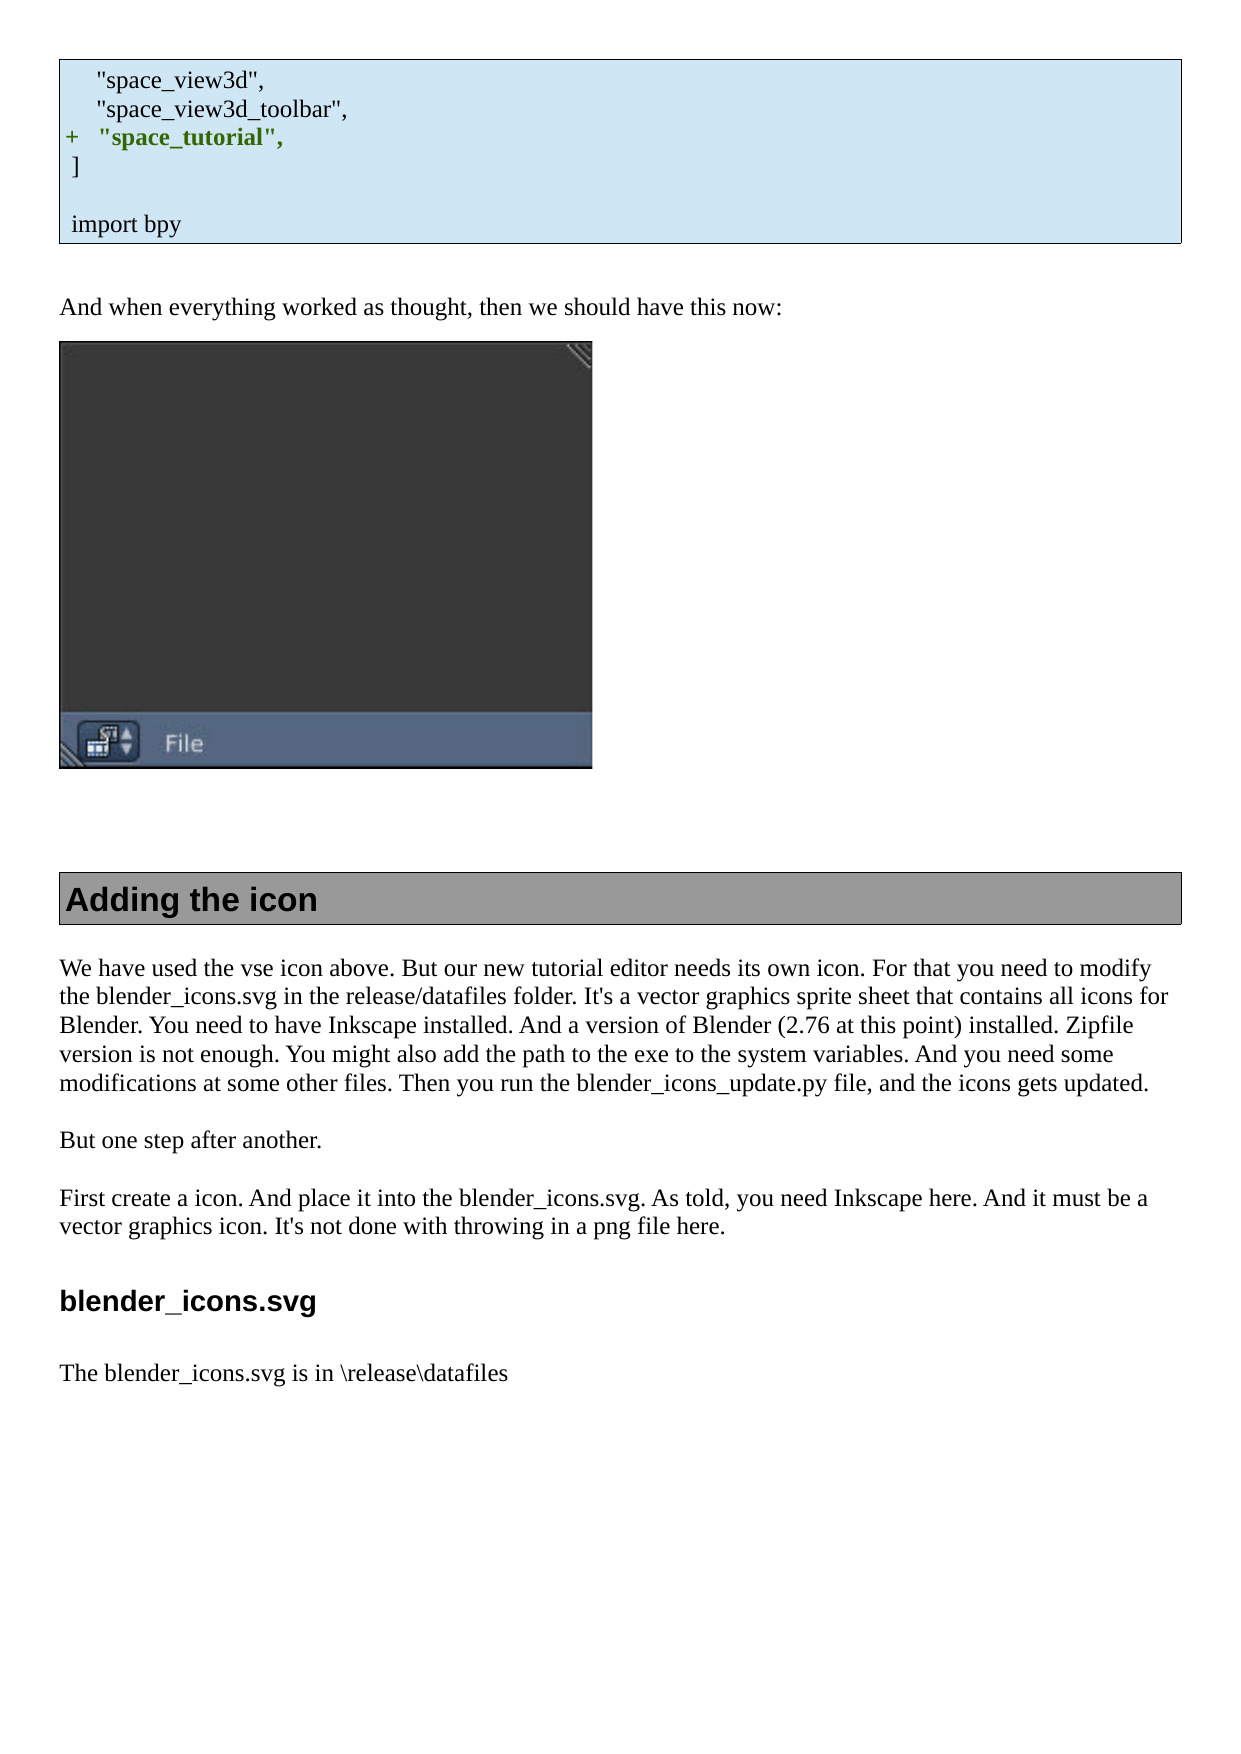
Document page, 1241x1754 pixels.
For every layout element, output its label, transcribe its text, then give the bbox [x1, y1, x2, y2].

picture [59, 341, 593, 769]
subtitle blender_icons.svg [59, 1283, 1181, 1317]
text But one step after another. [59, 1125, 1181, 1154]
text First create a icon. And place it into the blender_icons.svg. As told, you need Inkscape here. And it must be a vector graphics icon. It's not done with throwing in a png file here. [59, 1183, 1181, 1240]
table_header Adding the icon [60, 873, 1181, 924]
text The blender_icons.svg is in \release\datafiles [59, 1358, 1181, 1387]
text And when everything worked as thought, then we should have this now: [59, 292, 1181, 321]
table_header "space_view3d", "space_view3d_toolbar", + "space_tutorial", ] import bpy [60, 60, 1181, 243]
text We have used the vse icon above. But our new tutorial editor needs its own icon. For that you need to modify the blender_icons.svg in the release/datafiles folder. It's a vector graphics sprite sheet that contains all icons for Blender. You need to have Inkscape installed. And a version of Blender (2.76 at this point) installed. Zipfile version is not enough. You might also add the path to the exe to the system variables. And you need some modifications at some other files. Then you run the blender_icons_update.py file, and the icons gets updated. [59, 953, 1181, 1096]
